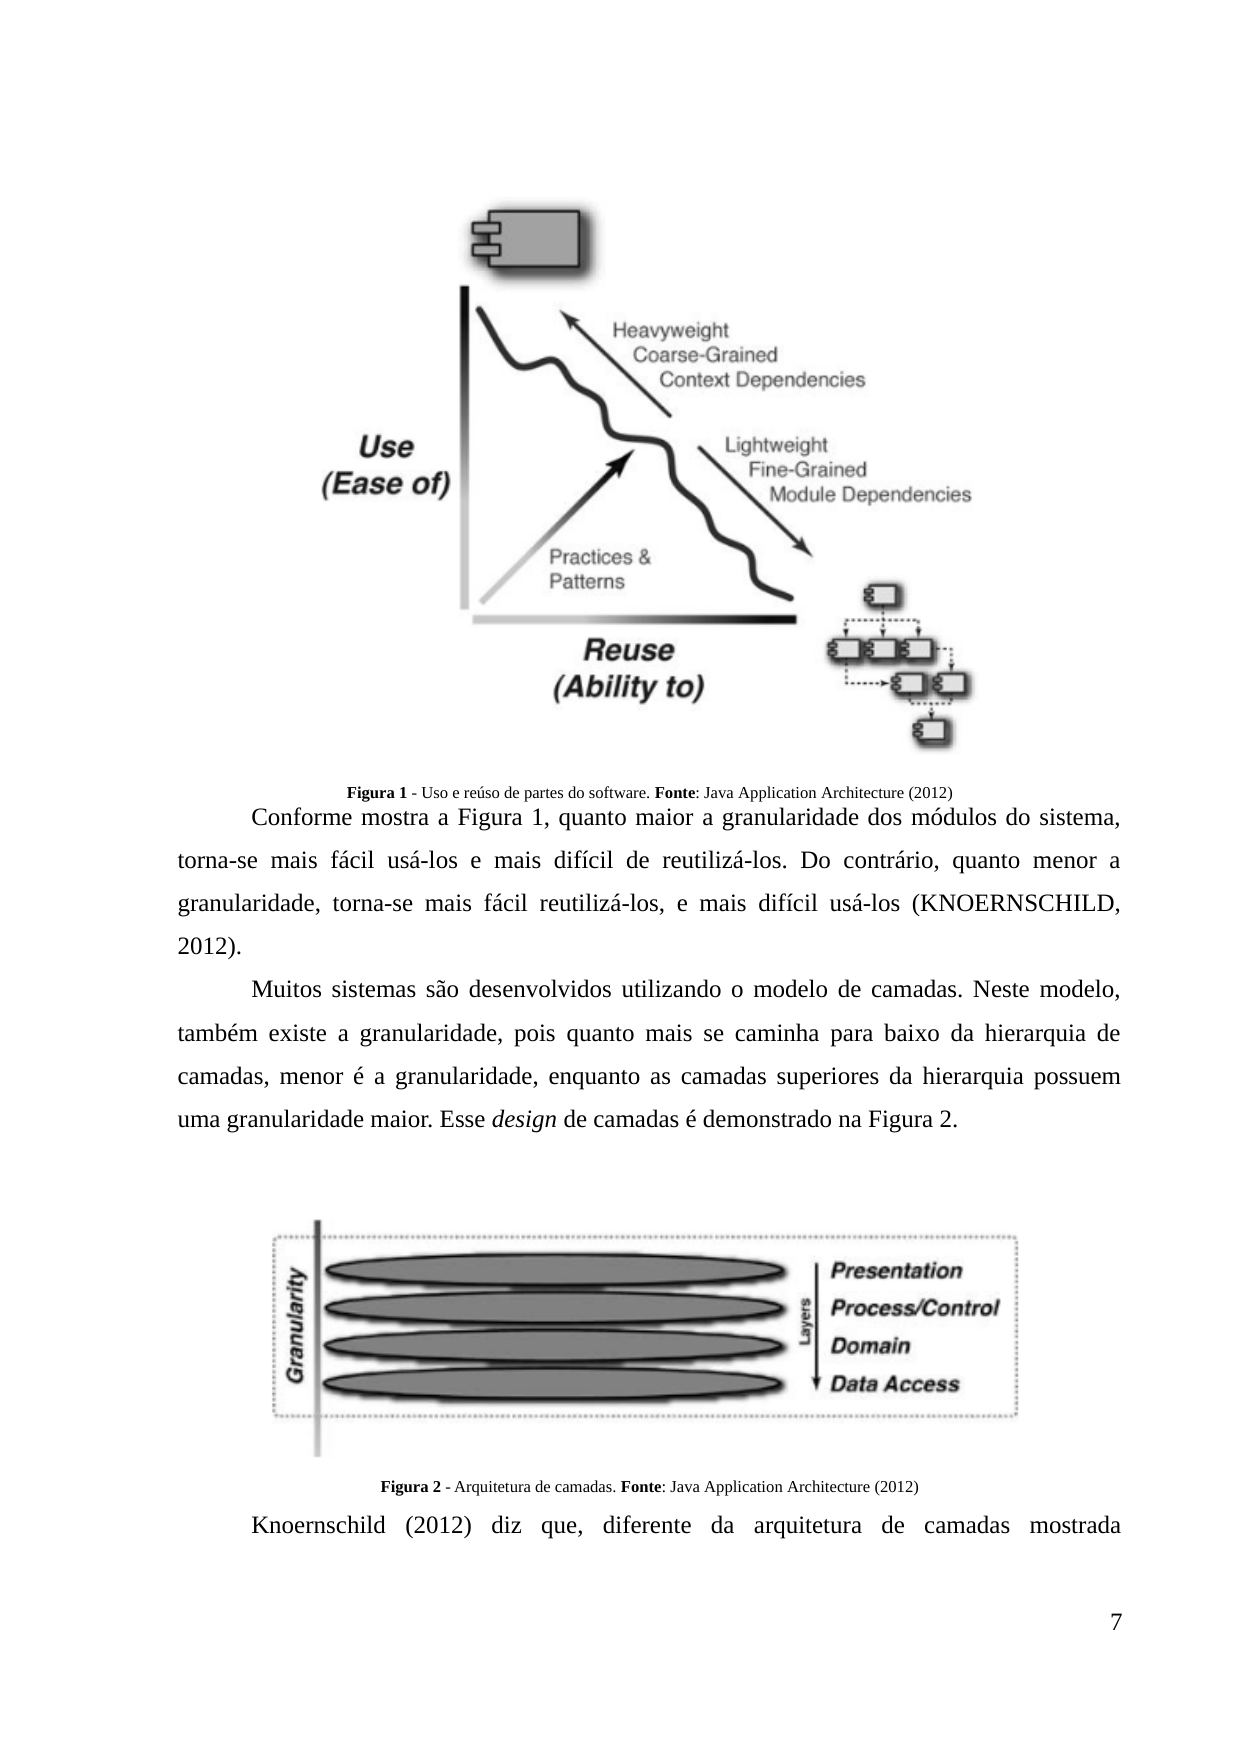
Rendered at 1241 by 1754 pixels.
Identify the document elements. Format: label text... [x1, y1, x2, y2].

text Conforme mostra a Figura 1, quanto maior a granularidade dos módulos do sistema, torna-se mais fácil usá-los e mais difícil de reutilizá-los. Do contrário, quanto menor a granularidade, torna-se mais fácil reutilizá-los, e mais difícil usá-los (KNOERNSCHILD, 2012). [177, 220, 1122, 960]
text Figura 2 - Arquitetura de camadas. Fonte: Java Application Architecture (2012) [230, 1477, 1069, 1496]
text Figura 1 - Uso e reúso de partes do software. Fonte: Java Application Architecture (2012) [283, 783, 1016, 802]
text Knoernschild (2012) diz que, diferente da arquitetura de camadas mostrada [177, 1233, 1122, 1539]
picture [230, 1190, 1070, 1477]
picture [283, 177, 1016, 783]
text Muitos sistemas são desenvolvidos utilizando o modelo de camadas. Neste modelo, também existe a granularidade, pois quanto mais se caminha para baixo da hierarquia de camadas, menor é a granularidade, enquanto as camadas superiores da hierarquia possuem uma granularidade maior. Esse design de camadas é demonstrado na Figura 2. [177, 974, 1122, 1133]
